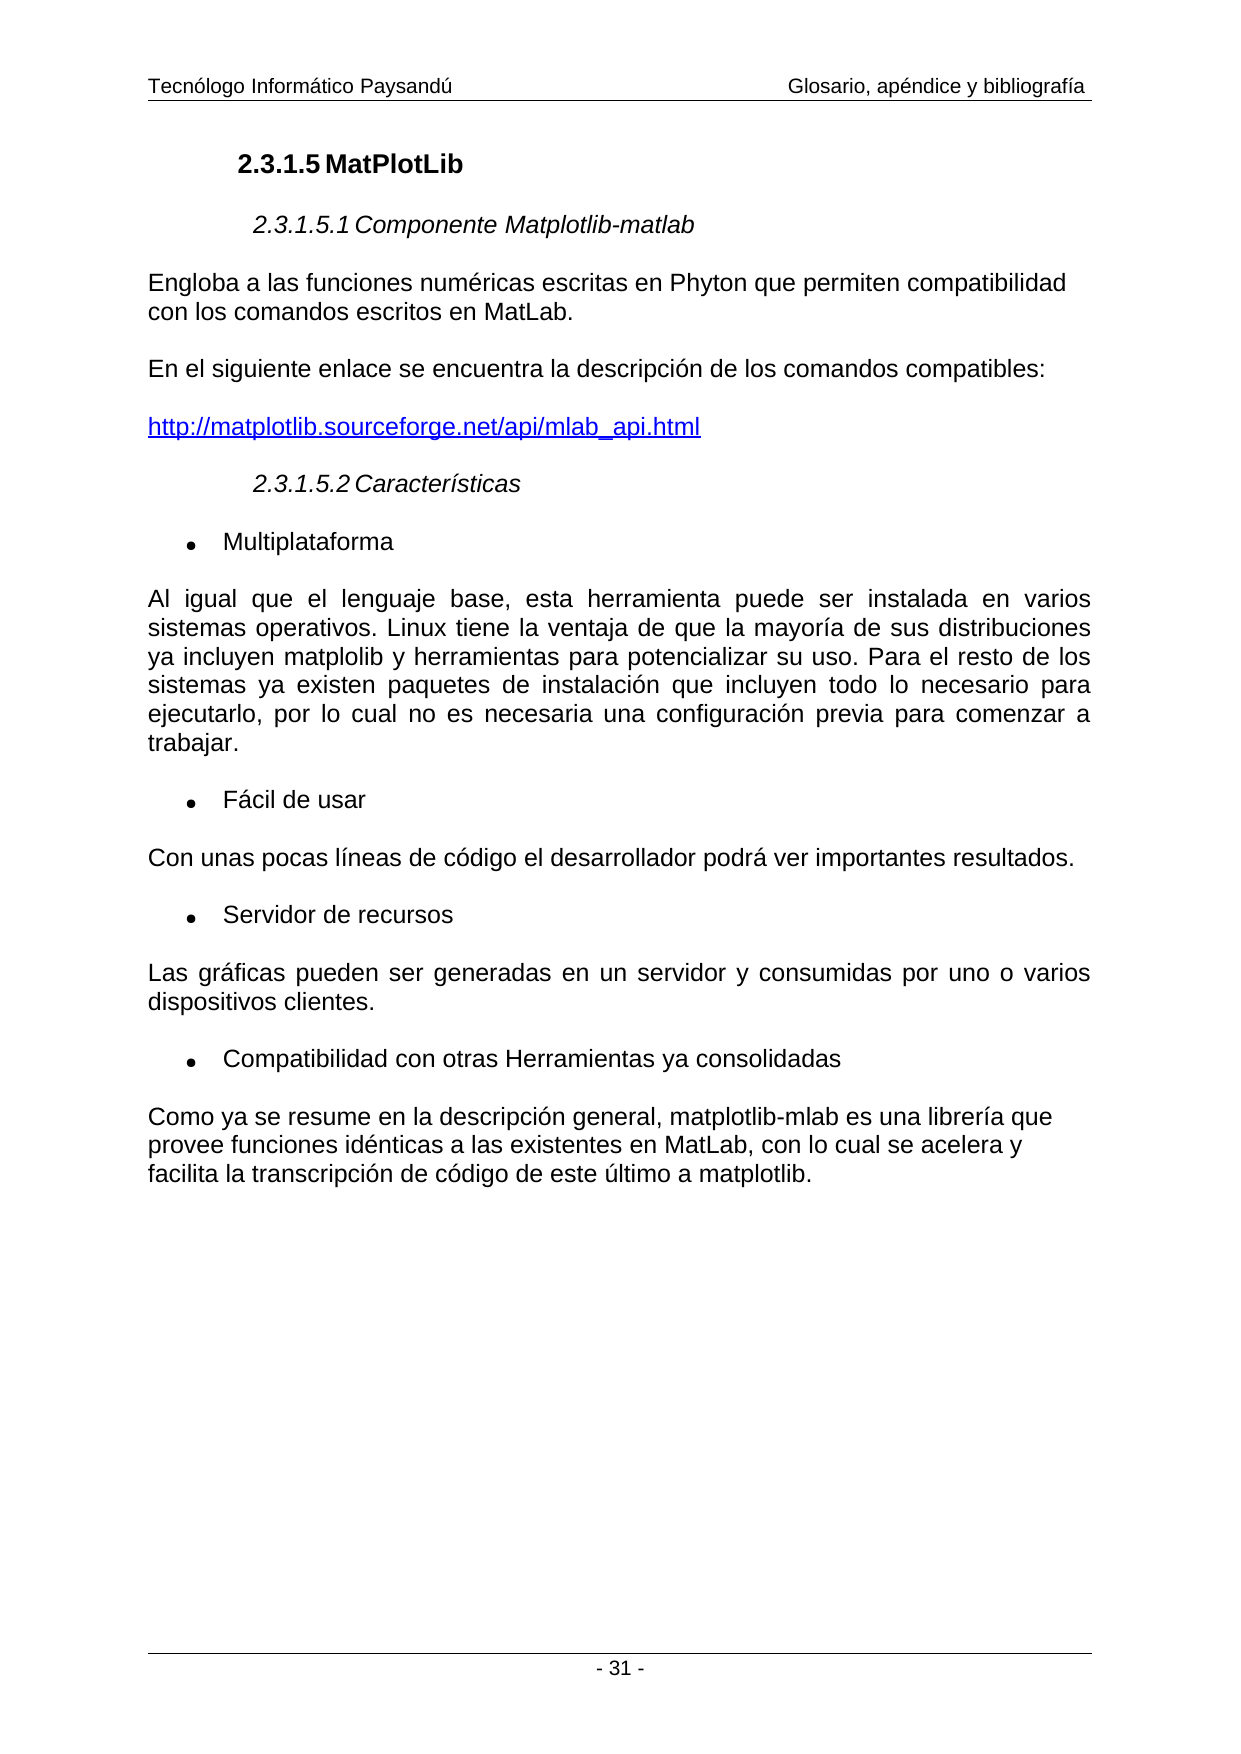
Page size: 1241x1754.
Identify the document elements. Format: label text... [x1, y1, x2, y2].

list Multiplataforma [185, 526, 1092, 555]
subtitle Componente Matplotlib-matlab [253, 210, 1092, 239]
text Las gráficas pueden ser generadas en un servidor y consumidas por uno o varios dispositivos clientes. [148, 958, 1092, 1015]
list Fácil de usar [185, 785, 1092, 814]
text En el siguiente enlace se encuentra la descripción de los comandos compatibles: [148, 354, 1092, 383]
list Compatibilidad con otras Herramientas ya consolidadas [185, 1044, 1092, 1073]
text http://matplotlib.sourceforge.net/api/mlab_api.html [148, 411, 1092, 440]
subtitle MatPlotLib [237, 148, 1092, 179]
list Servidor de recursos [185, 900, 1092, 929]
subtitle Características [253, 469, 1092, 498]
text Con unas pocas líneas de código el desarrollador podrá ver importantes resultados. [148, 843, 1092, 871]
text Engloba a las funciones numéricas escritas en Phyton que permiten compatibilidad con los comandos escritos en MatLab. [148, 268, 1092, 325]
text Como ya se resume en la descripción general, matplotlib-mlab es una librería que provee funciones idénticas a las existentes en MatLab, con lo cual se acelera y facilita la transcripción de código de este último a matplotlib. [148, 1101, 1092, 1188]
text Al igual que el lenguaje base, esta herramienta puede ser instalada en varios sistemas operativos. Linux tiene la ventaja de que la mayoría de sus distribuciones ya incluyen matplolib y herramientas para potencializar su uso. Para el resto de los sistemas ya existen paquetes de instalación que incluyen todo lo necesario para ejecutarlo, por lo cual no es necesaria una configuración previa para comenzar a trabajar. [148, 584, 1092, 756]
